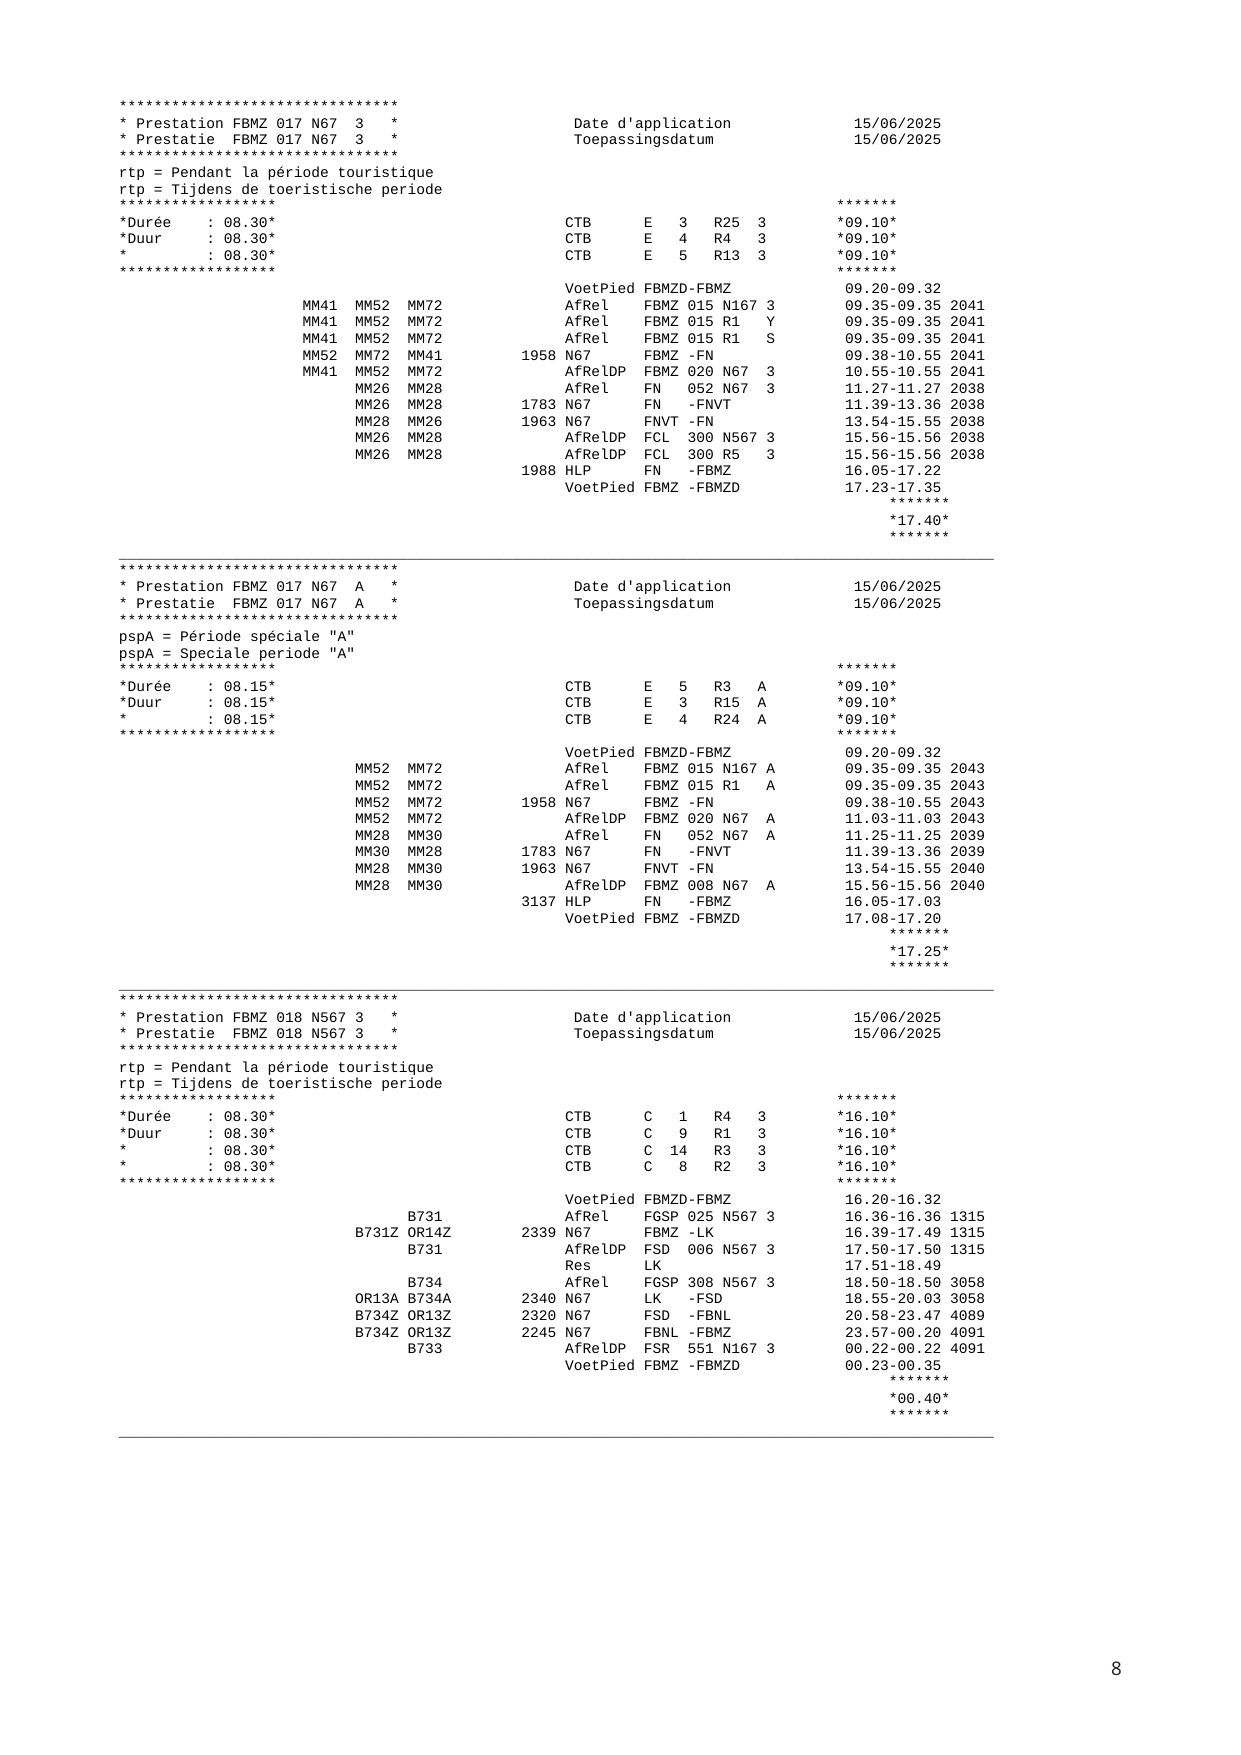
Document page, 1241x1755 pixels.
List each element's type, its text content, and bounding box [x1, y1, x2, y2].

text ******************************** * Prestation FBMZ 017 N67 A * Date d'application 15/06/2025 * Prestatie FBMZ 017 N67 A * Toepassingsdatum 15/06/2025 ******************************** pspA = Période spéciale "A" pspA = Speciale periode "A" ****************** ******* *Durée : 08.15* CTB E 5 R3 A *09.10* *Duur : 08.15* CTB E 3 R15 A *09.10* * : 08.15* CTB E 4 R24 A *09.10* ****************** ******* VoetPied FBMZD-FBMZ 09.20-09.32 MM52 MM72 AfRel FBMZ 015 N167 A 09.35-09.35 2043 MM52 MM72 AfRel FBMZ 015 R1 A 09.35-09.35 2043 MM52 MM72 1958 N67 FBMZ -FN 09.38-10.55 2043 MM52 MM72 AfRelDP FBMZ 020 N67 A 11.03-11.03 2043 MM28 MM30 AfRel FN 052 N67 A 11.25-11.25 2039 MM30 MM28 1783 N67 FN -FNVT 11.39-13.36 2039 MM28 MM30 1963 N67 FNVT -FN 13.54-15.55 2040 MM28 MM30 AfRelDP FBMZ 008 N67 A 15.56-15.56 2040 3137 HLP FN -FBMZ 16.05-17.03 VoetPied FBMZ -FBMZD 17.08-17.20 ******* *17.25* ******* ____________________________________________________________________________________________________ [119, 563, 1122, 994]
text ******************************** * Prestation FBMZ 017 N67 3 * Date d'application 15/06/2025 * Prestatie FBMZ 017 N67 3 * Toepassingsdatum 15/06/2025 ******************************** rtp = Pendant la période touristique rtp = Tijdens de toeristische periode ****************** ******* *Durée : 08.30* CTB E 3 R25 3 *09.10* *Duur : 08.30* CTB E 4 R4 3 *09.10* * : 08.30* CTB E 5 R13 3 *09.10* ****************** ******* VoetPied FBMZD-FBMZ 09.20-09.32 MM41 MM52 MM72 AfRel FBMZ 015 N167 3 09.35-09.35 2041 MM41 MM52 MM72 AfRel FBMZ 015 R1 Y 09.35-09.35 2041 MM41 MM52 MM72 AfRel FBMZ 015 R1 S 09.35-09.35 2041 MM52 MM72 MM41 1958 N67 FBMZ -FN 09.38-10.55 2041 MM41 MM52 MM72 AfRelDP FBMZ 020 N67 3 10.55-10.55 2041 MM26 MM28 AfRel FN 052 N67 3 11.27-11.27 2038 MM26 MM28 1783 N67 FN -FNVT 11.39-13.36 2038 MM28 MM26 1963 N67 FNVT -FN 13.54-15.55 2038 MM26 MM28 AfRelDP FCL 300 N567 3 15.56-15.56 2038 MM26 MM28 AfRelDP FCL 300 R5 3 15.56-15.56 2038 1988 HLP FN -FBMZ 16.05-17.22 VoetPied FBMZ -FBMZD 17.23-17.35 ******* *17.40* ******* ____________________________________________________________________________________________________ [119, 99, 1122, 563]
text ******************************** * Prestation FBMZ 018 N567 3 * Date d'application 15/06/2025 * Prestatie FBMZ 018 N567 3 * Toepassingsdatum 15/06/2025 ******************************** rtp = Pendant la période touristique rtp = Tijdens de toeristische periode ****************** ******* *Durée : 08.30* CTB C 1 R4 3 *16.10* *Duur : 08.30* CTB C 9 R1 3 *16.10* * : 08.30* CTB C 14 R3 3 *16.10* * : 08.30* CTB C 8 R2 3 *16.10* ****************** ******* VoetPied FBMZD-FBMZ 16.20-16.32 B731 AfRel FGSP 025 N567 3 16.36-16.36 1315 B731Z OR14Z 2339 N67 FBMZ -LK 16.39-17.49 1315 B731 AfRelDP FSD 006 N567 3 17.50-17.50 1315 Res LK 17.51-18.49 B734 AfRel FGSP 308 N567 3 18.50-18.50 3058 OR13A B734A 2340 N67 LK -FSD 18.55-20.03 3058 B734Z OR13Z 2320 N67 FSD -FBNL 20.58-23.47 4089 B734Z OR13Z 2245 N67 FBNL -FBMZ 23.57-00.20 4091 B733 AfRelDP FSR 551 N167 3 00.22-00.22 4091 VoetPied FBMZ -FBMZD 00.23-00.35 ******* *00.40* ******* ____________________________________________________________________________________________________ [119, 994, 1122, 1441]
